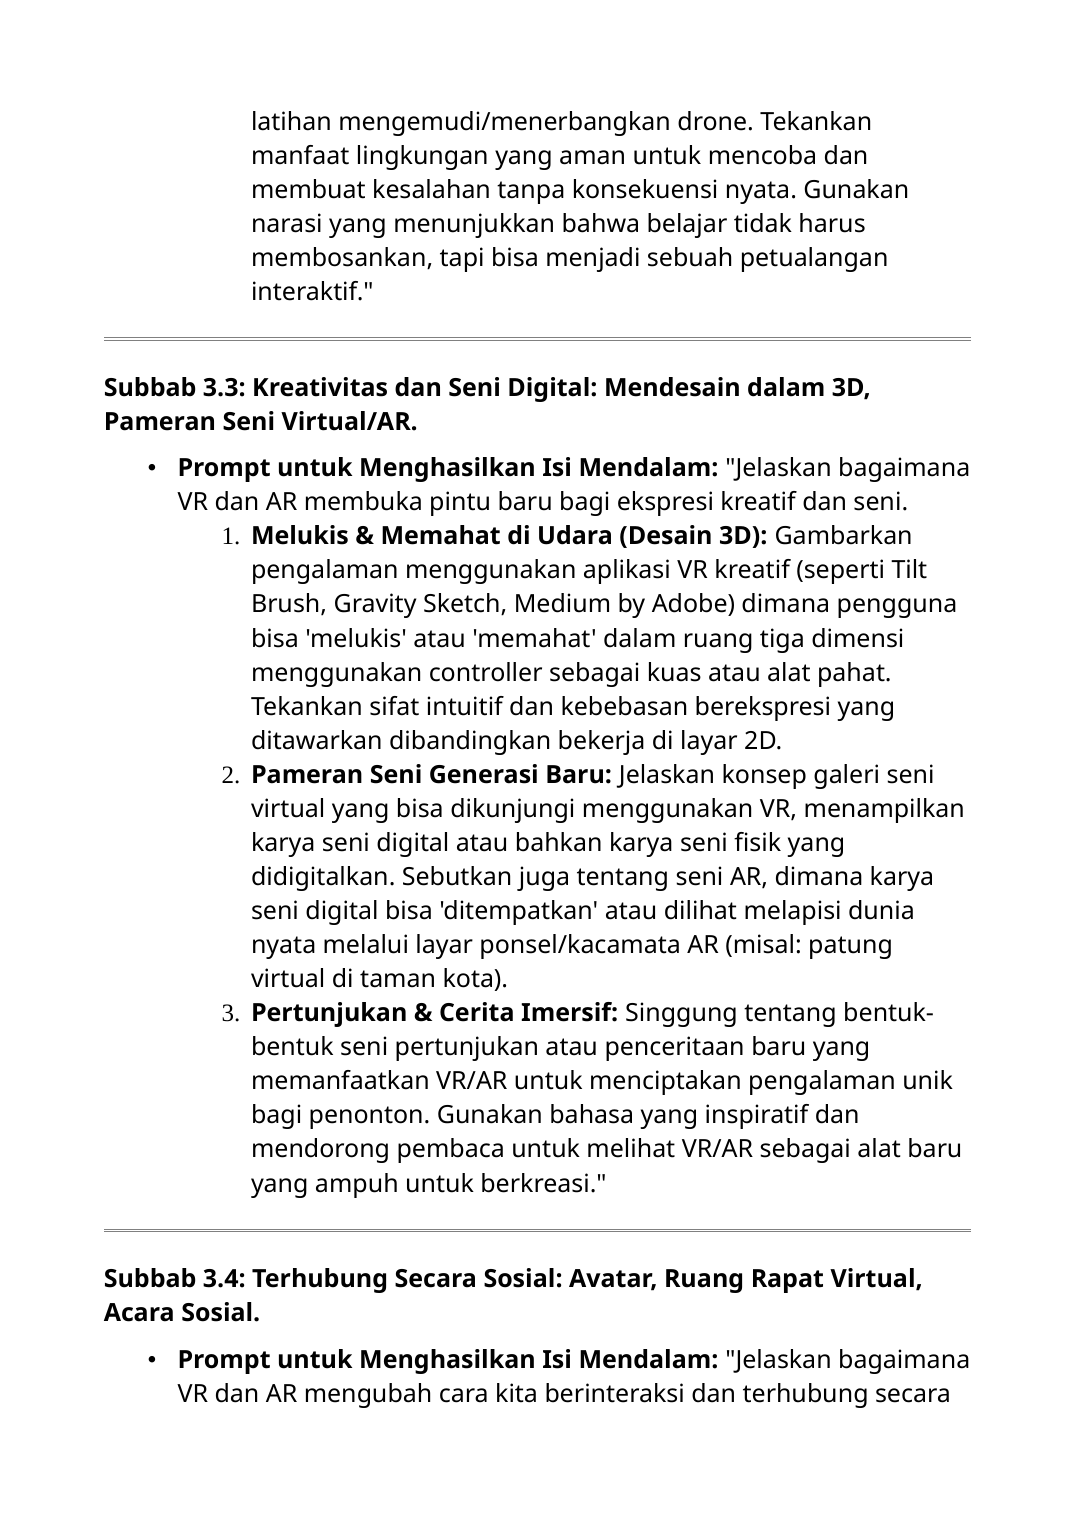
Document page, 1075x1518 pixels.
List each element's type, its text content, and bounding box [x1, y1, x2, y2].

list Pameran Seni Generasi Baru: Jelaskan konsep galeri seni virtual yang bisa dikunjungi menggunakan VR, menampilkan karya seni digital atau bahkan karya seni fisik yang didigitalkan. Sebutkan juga tentang seni AR, dimana karya seni digital bisa 'ditempatkan' atau dilihat melapisi dunia nyata melalui layar ponsel/kacamata AR (misal: patung virtual di taman kota). [221, 756, 971, 995]
text Subbab 3.3: Kreativitas dan Seni Digital: Mendesain dalam 3D, Pameran Seni Virtual/AR. [103, 369, 971, 437]
list Pertunjukan & Cerita Imersif: Singgung tentang bentuk-bentuk seni pertunjukan atau penceritaan baru yang memanfaatkan VR/AR untuk menciptakan pengalaman unik bagi penonton. Gunakan bahasa yang inspiratif dan mendorong pembaca untuk melihat VR/AR sebagai alat baru yang ampuh untuk berkreasi." [221, 995, 971, 1199]
list Prompt untuk Menghasilkan Isi Mendalam: "Jelaskan bagaimana VR dan AR membuka pintu baru bagi ekspresi kreatif dan seni. [148, 450, 971, 518]
list Melukis & Memahat di Udara (Desain 3D): Gambarkan pengalaman menggunakan aplikasi VR kreatif (seperti Tilt Brush, Gravity Sketch, Medium by Adobe) dimana pengguna bisa 'melukis' atau 'memahat' dalam ruang tiga dimensi menggunakan controller sebagai kuas atau alat pahat. Tekankan sifat intuitif dan kebebasan berekspresi yang ditawarkan dibandingkan bekerja di layar 2D. [221, 518, 971, 756]
list latihan mengemudi/menerbangkan drone. Tekankan manfaat lingkungan yang aman untuk mencoba dan membuat kesalahan tanpa konsekuensi nyata. Gunakan narasi yang menunjukkan bahwa belajar tidak harus membosankan, tapi bisa menjadi sebuah petualangan interaktif." [221, 103, 971, 308]
list Prompt untuk Menghasilkan Isi Mendalam: "Jelaskan bagaimana VR dan AR mengubah cara kita berinteraksi dan terhubung secara [148, 1341, 971, 1409]
text Subbab 3.4: Terhubung Secara Sosial: Avatar, Ruang Rapat Virtual, Acara Sosial. [103, 1261, 971, 1329]
